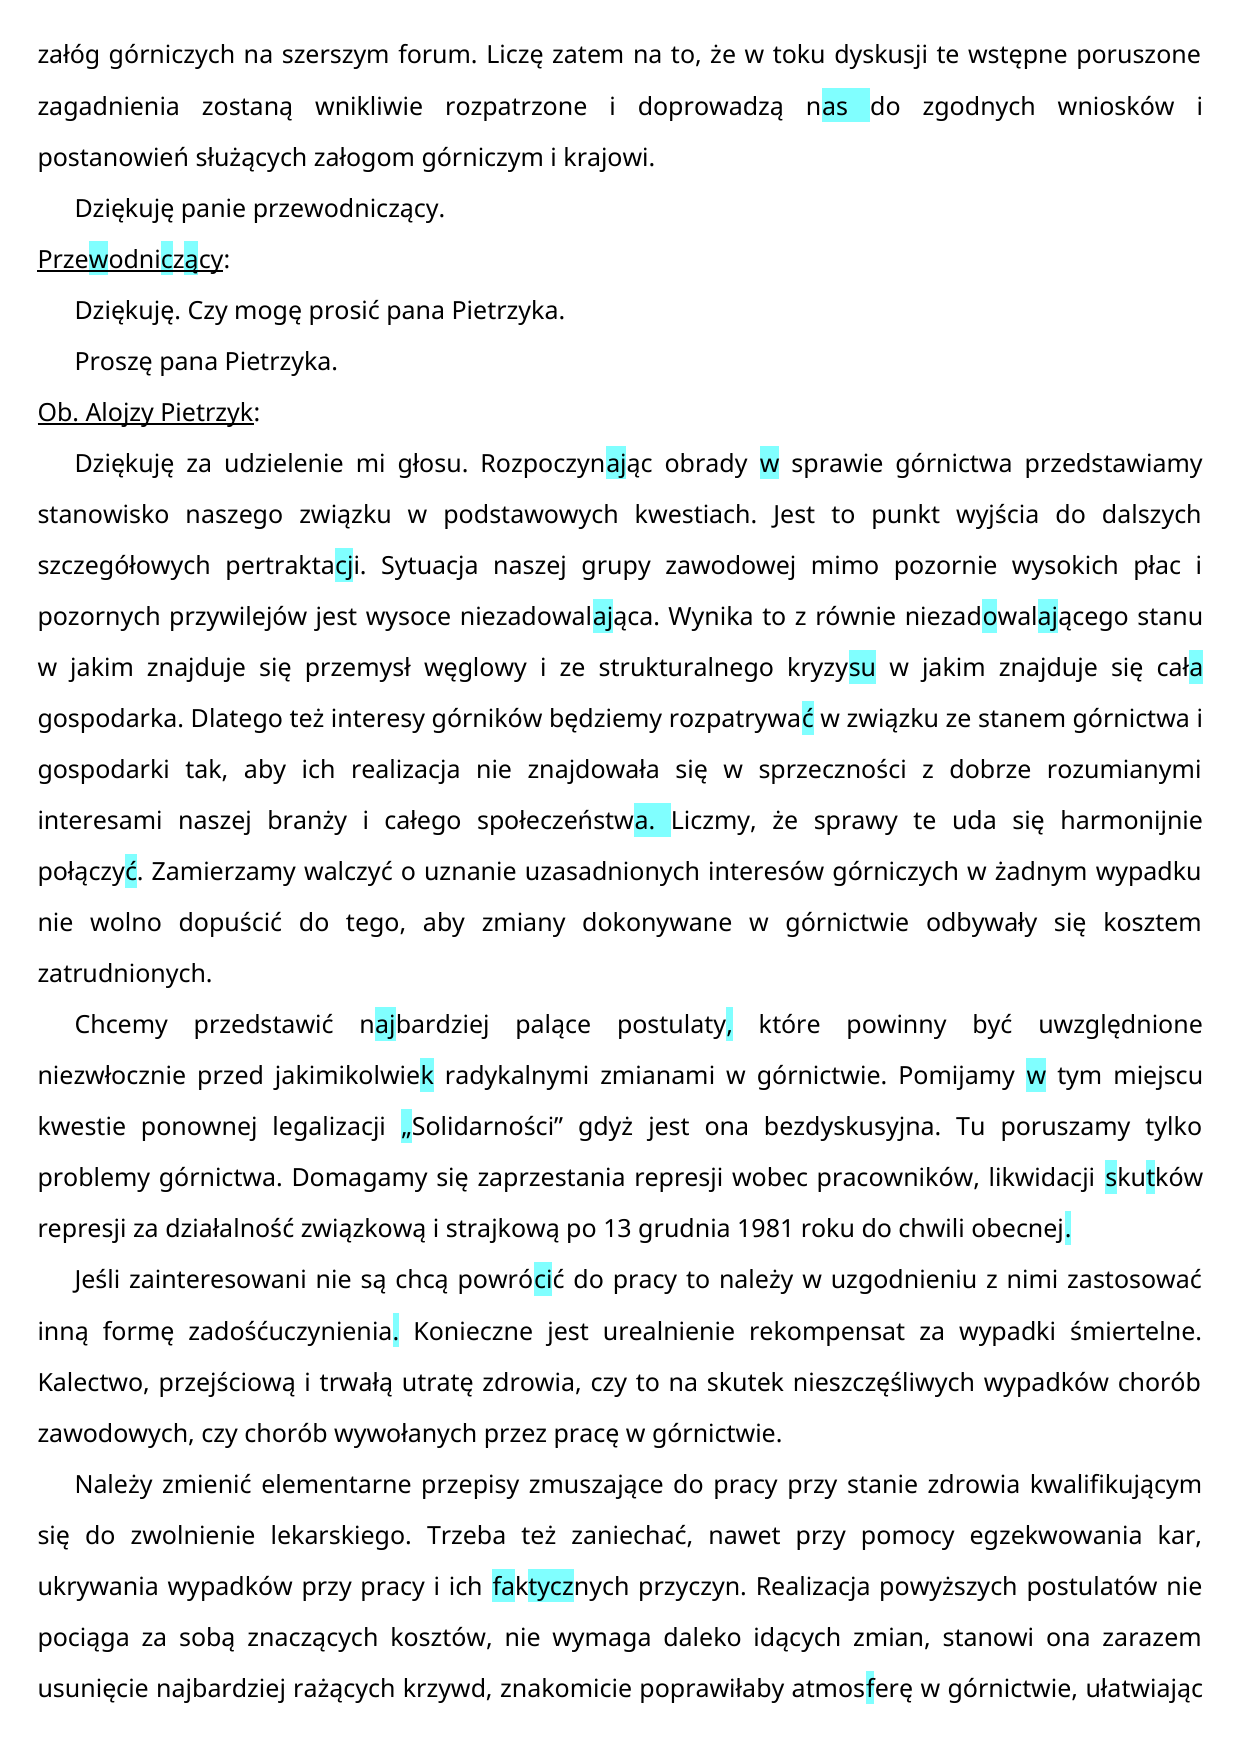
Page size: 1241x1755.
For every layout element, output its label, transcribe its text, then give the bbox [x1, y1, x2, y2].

text Dziękuję panie przewodniczący. [37, 190, 1203, 224]
text Ob. Alojzy Pietrzyk: [37, 394, 1203, 428]
text Proszę pana Pietrzyka. [37, 343, 1203, 377]
text Jeśli zainteresowani nie są chcą powrócić do pracy to należy w uzgodnieniu z nimi zastosować inną formę zadośćuczynienia. Konieczne jest urealnienie rekompensat za wypadki śmiertelne. Kalectwo, przejściową i trwałą utratę zdrowia, czy to na skutek nieszczęśliwych wypadków chorób zawodowych, czy chorób wywołanych przez pracę w górnictwie. [37, 1262, 1203, 1449]
text Należy zmienić elementarne przepisy zmuszające do pracy przy stanie zdrowia kwalifikującym się do zwolnienie lekarskiego. Trzeba też zaniechać, nawet przy pomocy egzekwowania kar, ukrywania wypadków przy pracy i ich faktycznych przyczyn. Realizacja powyższych postulatów nie pociąga za sobą znaczących kosztów, nie wymaga daleko idących zmian, stanowi ona zarazem usunięcie najbardziej rażących krzywd, znakomicie poprawiłaby atmosferę w górnictwie, ułatwiając [37, 1466, 1203, 1704]
text Dziękuję. Czy mogę prosić pana Pietrzyka. [37, 292, 1203, 326]
text Dziękuję za udzielenie mi głosu. Rozpoczynając obrady w sprawie górnictwa przedstawiamy stanowisko naszego związku w podstawowych kwestiach. Jest to punkt wyjścia do dalszych szczegółowych pertraktacji. Sytuacja naszej grupy zawodowej mimo pozornie wysokich płac i pozornych przywilejów jest wysoce niezadowalająca. Wynika to z równie niezadowalającego stanu w jakim znajduje się przemysł węglowy i ze strukturalnego kryzysu w jakim znajduje się cała gospodarka. Dlatego też interesy górników będziemy rozpatrywać w związku ze stanem górnictwa i gospodarki tak, aby ich realizacja nie znajdowała się w sprzeczności z dobrze rozumianymi interesami naszej branży i całego społeczeństwa. Liczmy, że sprawy te uda się harmonijnie połączyć. Zamierzamy walczyć o uznanie uzasadnionych interesów górniczych w żadnym wypadku nie wolno dopuścić do tego, aby zmiany dokonywane w górnictwie odbywały się kosztem zatrudnionych. [37, 446, 1203, 990]
text Przewodniczący: [37, 241, 1203, 275]
text Chcemy przedstawić najbardziej palące postulaty, które powinny być uwzględnione niezwłocznie przed jakimikolwiek radykalnymi zmianami w górnictwie. Pomijamy w tym miejscu kwestie ponownej legalizacji „Solidarności” gdyż jest ona bezdyskusyjna. Tu poruszamy tylko problemy górnictwa. Domagamy się zaprzestania represji wobec pracowników, likwidacji skutków represji za działalność związkową i strajkową po 13 grudnia 1981 roku do chwili obecnej. [37, 1007, 1203, 1245]
text załóg górniczych na szerszym forum. Liczę zatem na to, że w toku dyskusji te wstępne poruszone zagadnienia zostaną wnikliwie rozpatrzone i doprowadzą nas do zgodnych wniosków i postanowień służących załogom górniczym i krajowi. [37, 37, 1203, 173]
